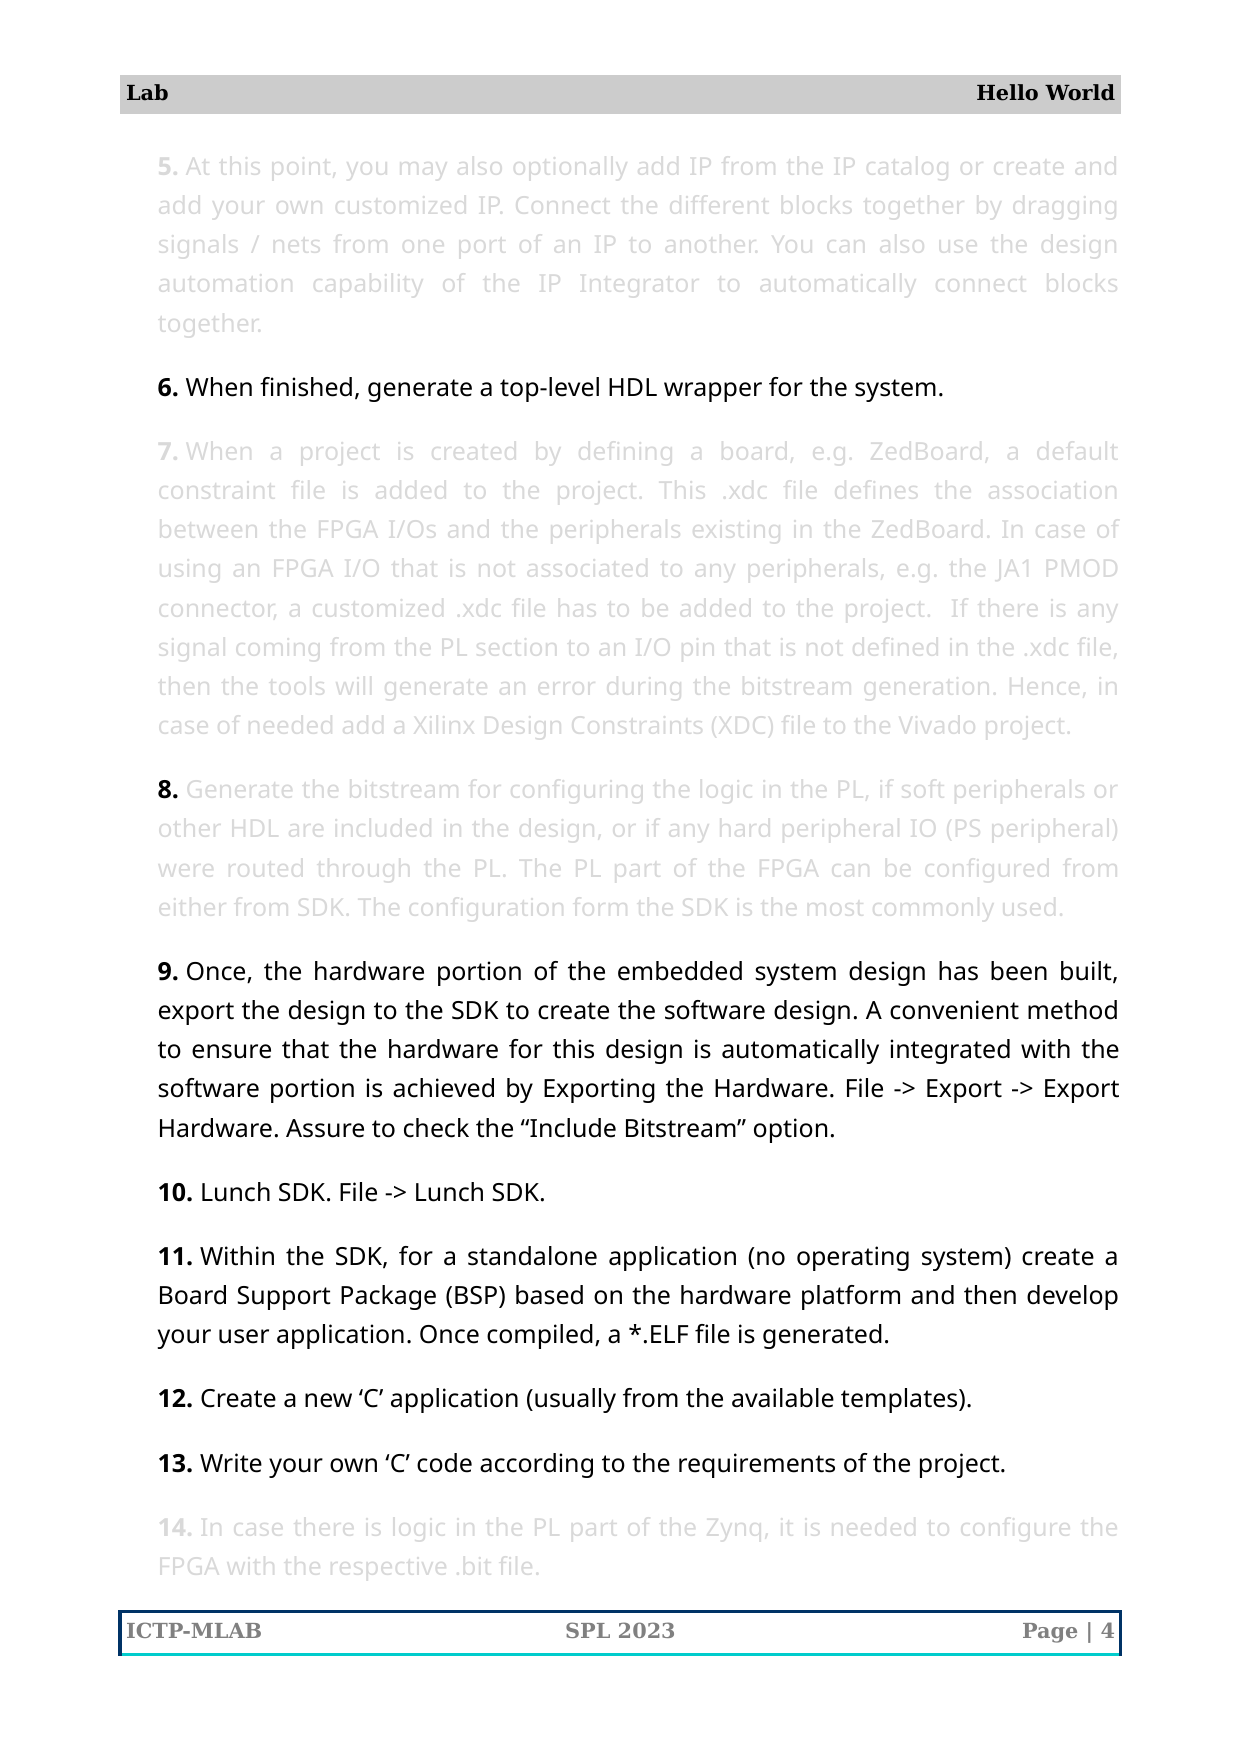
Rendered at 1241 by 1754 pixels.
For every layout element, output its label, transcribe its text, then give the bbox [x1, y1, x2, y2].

list Once, the hardware portion of the embedded system design has been built, export the design to the SDK to create the software design. A convenient method to ensure that the hardware for this design is automatically integrated with the software portion is achieved by Exporting the Hardware. File -> Export -> Export Hardware. Assure to check the “Include Bitstream” option. [157, 953, 1121, 1144]
list When finished, generate a top-level HDL wrapper for the system. [157, 369, 1121, 403]
list Create a new ‘C’ application (usually from the available templates). [157, 1381, 1121, 1415]
list Lunch SDK. File -> Lunch SDK. [157, 1174, 1121, 1208]
list Generate the bitstream for configuring the logic in the PL, if soft peripherals or other HDL are included in the design, or if any hard peripheral IO (PS peripheral) were routed through the PL. The PL part of the FPGA can be configured from either from SDK. The configuration form the SDK is the most commonly used. [157, 772, 1121, 923]
list Write your own ‘C’ code according to the requirements of the project. [157, 1445, 1121, 1479]
list At this point, you may also optionally add IP from the IP catalog or create and add your own customized IP. Connect the different blocks together by dragging signals / nets from one port of an IP to another. You can also use the design automation capability of the IP Integrator to automatically connect blocks together. [157, 148, 1121, 339]
list In case there is logic in the PL part of the Zynq, it is needed to configure the FPGA with the respective .bit file. [157, 1509, 1121, 1583]
list Within the SDK, for a standalone application (no operating system) create a Board Support Package (BSP) based on the hardware platform and then develop your user application. Once compiled, a *.ELF file is generated. [157, 1238, 1121, 1351]
list When a project is created by defining a board, e.g. ZedBoard, a default constraint file is added to the project. This .xdc file defines the association between the FPGA I/Os and the peripherals existing in the ZedBoard. In case of using an FPGA I/O that is not associated to any peripherals, e.g. the JA1 PMOD connector, a customized .xdc file has to be added to the project. If there is any signal coming from the PL section to an I/O pin that is not defined in the .xdc file, then the tools will generate an error during the bitstream generation. Hence, in case of needed add a Xilinx Design Constraints (XDC) file to the Vivado project. [157, 433, 1121, 742]
